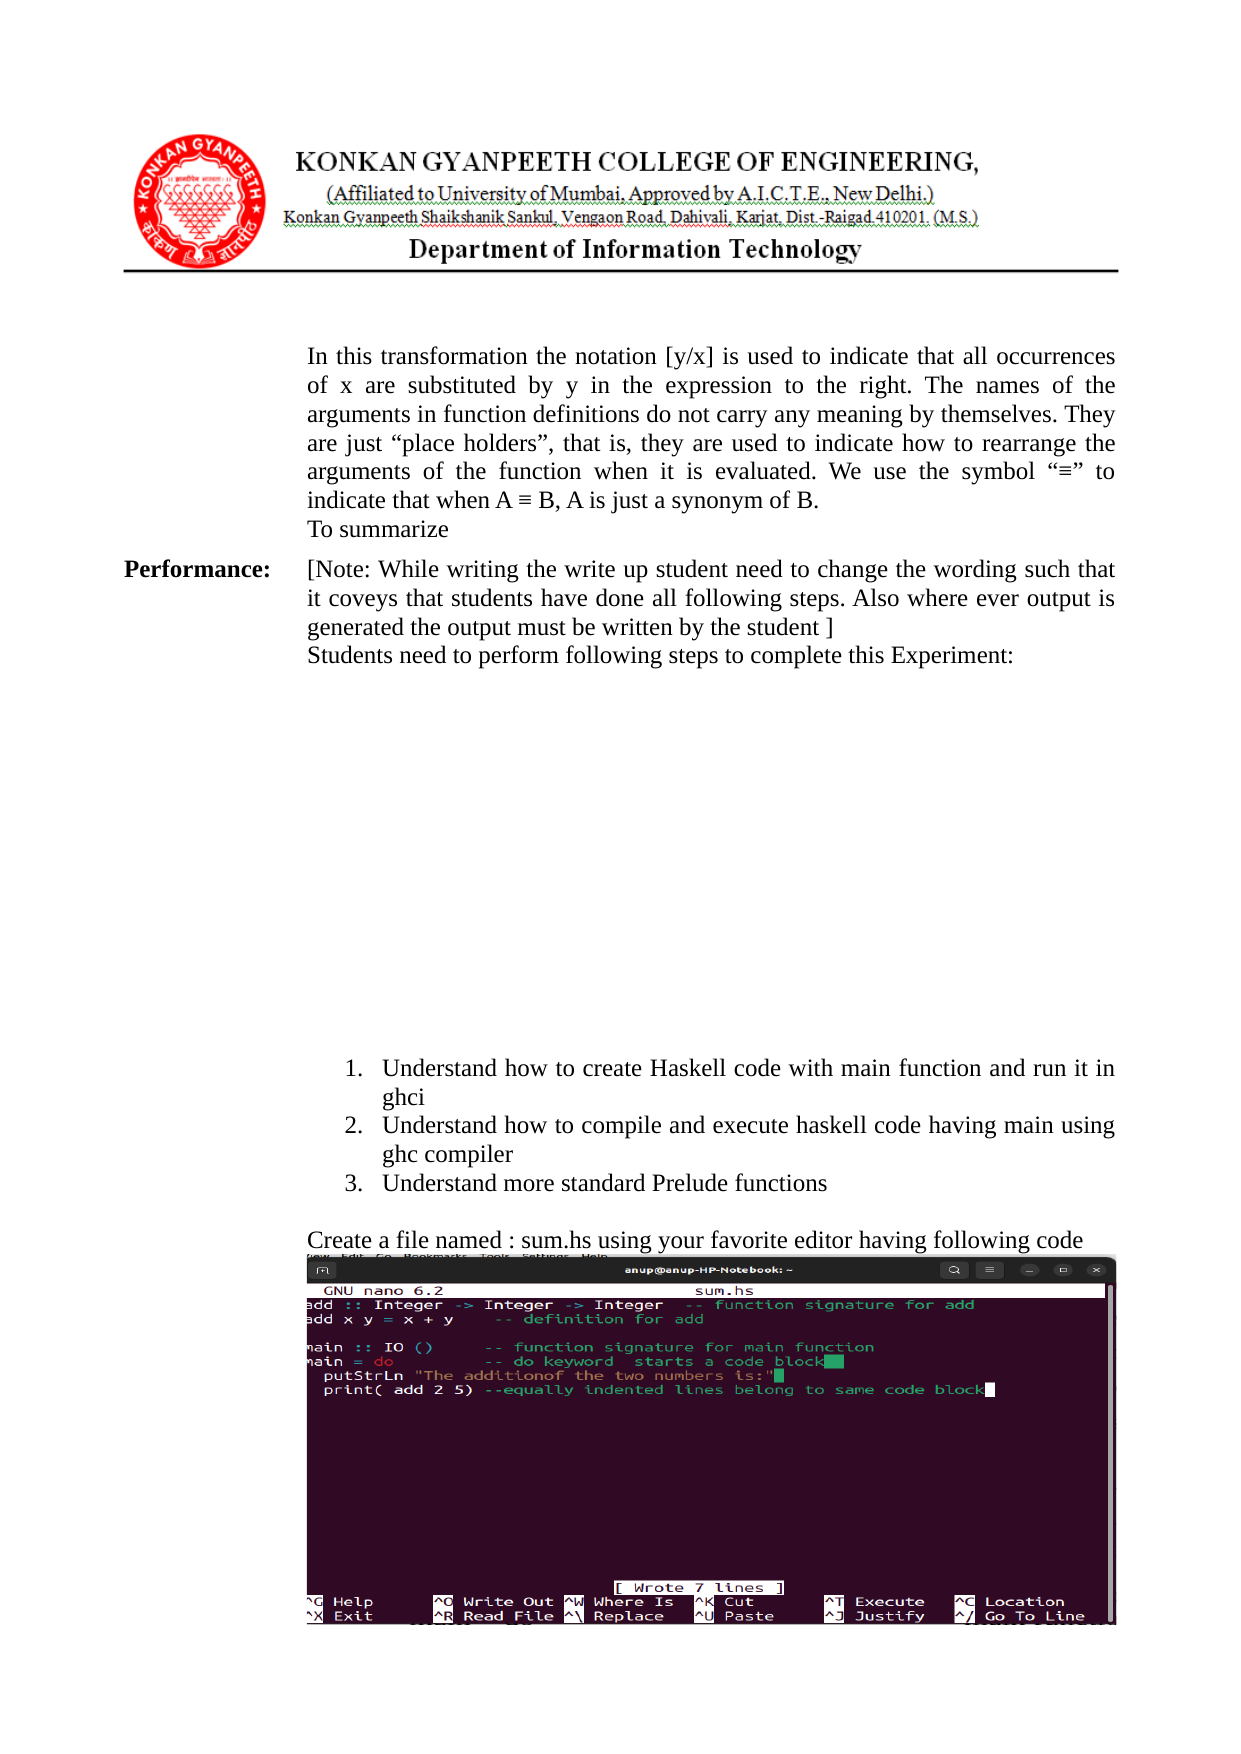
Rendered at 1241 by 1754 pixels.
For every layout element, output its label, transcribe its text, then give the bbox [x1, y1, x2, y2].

picture [118, 118, 1123, 278]
table_cell In this transformation the notation [y/x] is used to indicate that all occurrences of x are substituted by y in the expression to the right. The names of the arguments in function definitions do not carry any meaning by themselves. They are just “place holders”, that is, they are used to indicate how to rearrange the arguments of the function when it is evaluated. We use the symbol “≡” to indicate that when A ≡ B, A is just a synonym of B. To summarize [301, 336, 1122, 548]
table_cell [Note: While writing the write up student need to change the wording such that it coveys that students have done all following steps. Also where ever output is generated the output must be written by the student ] Students need to perform following steps to complete this Experiment: Understand how to create Haskell code with main function and run it in ghci Understand how to compile and execute haskell code having main using ghc compiler Understand more standard Prelude functions Create a file named : sum.hs using your favorite editor having following code [301, 549, 1122, 1636]
picture [306, 1254, 1117, 1625]
table_cell Performance: [118, 549, 301, 1636]
table_cell [118, 336, 301, 548]
